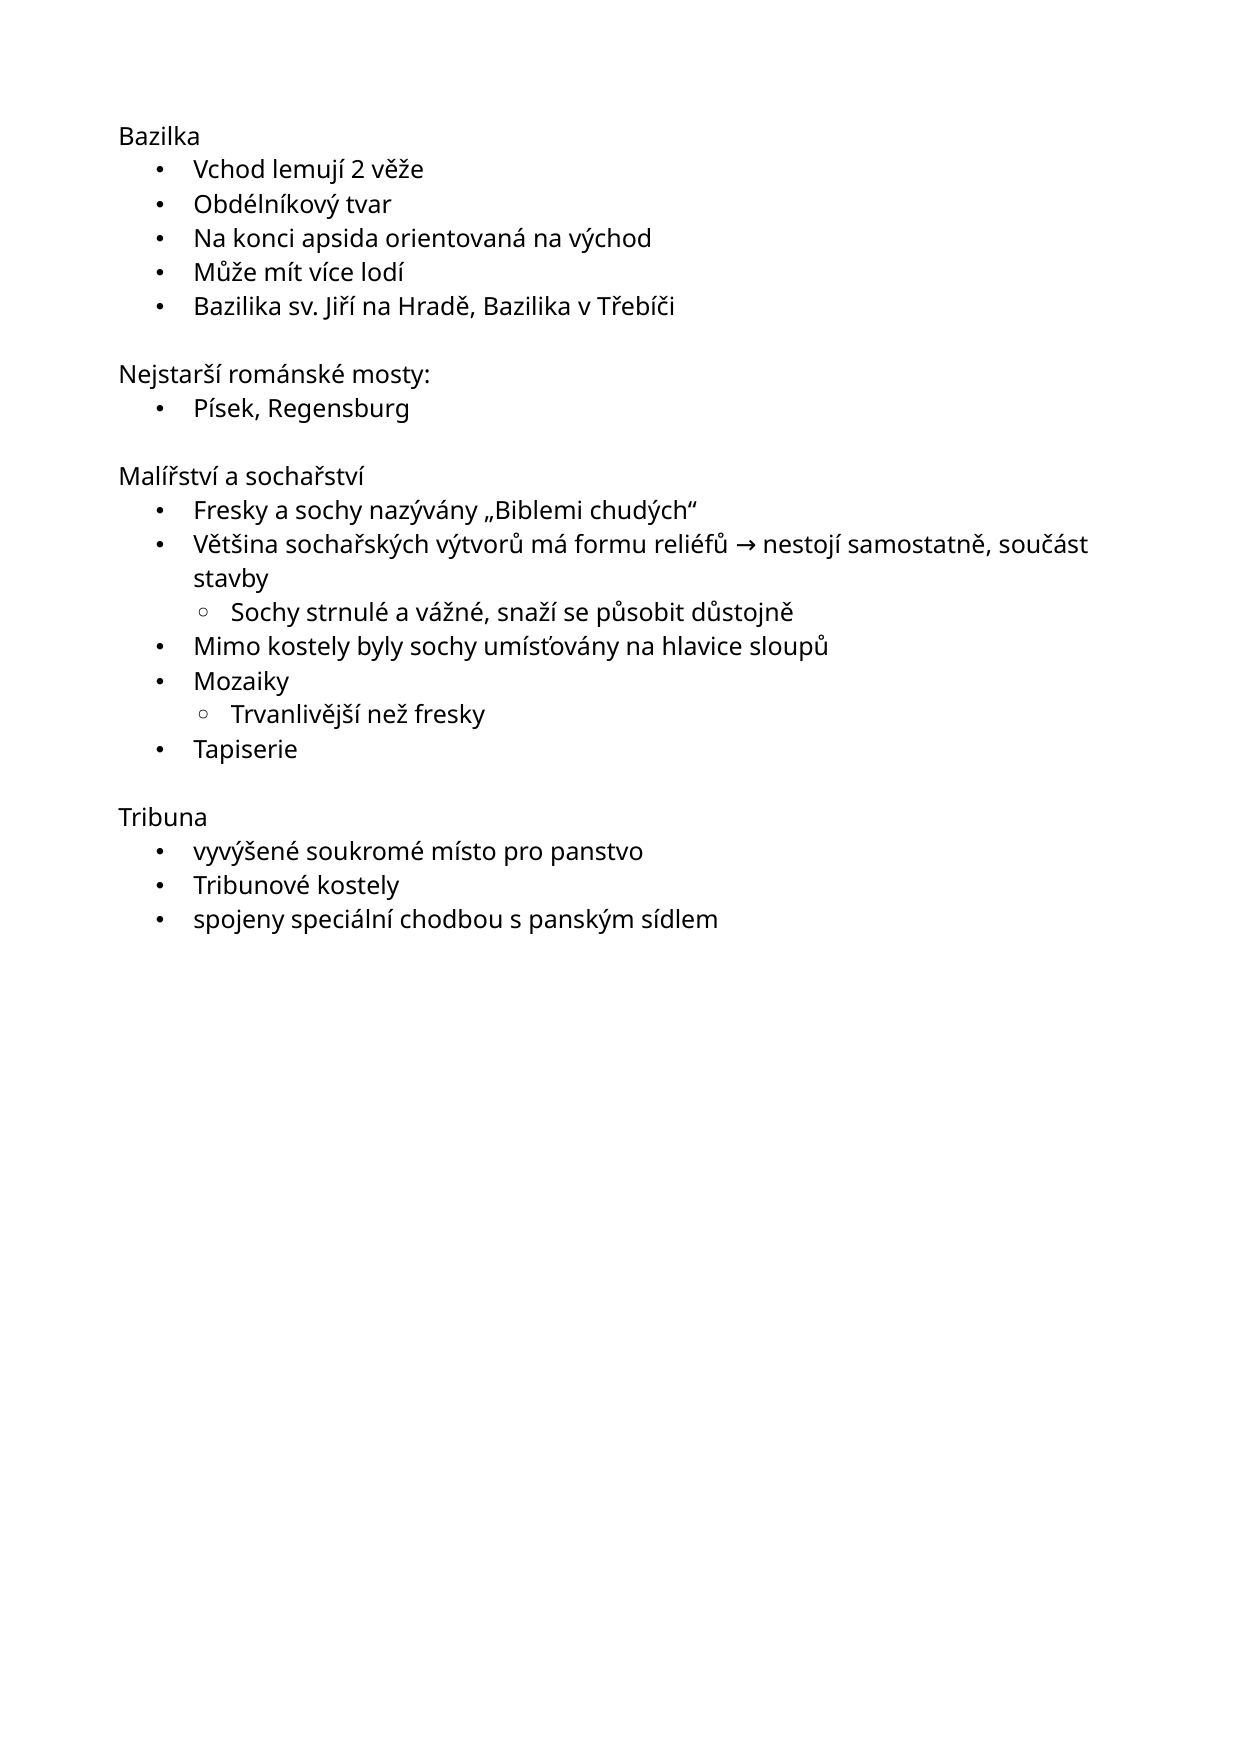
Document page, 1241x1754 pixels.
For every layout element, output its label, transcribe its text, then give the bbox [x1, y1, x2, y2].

text Malířství a sochařství [118, 459, 1122, 493]
list Písek, Regensburg [156, 391, 1122, 425]
list Na konci apsida orientovaná na východ [156, 220, 1122, 254]
list Bazilika sv. Jiří na Hradě, Bazilika v Třebíči [156, 288, 1122, 322]
text Nejstarší románské mosty: [118, 357, 1122, 391]
list Většina sochařských výtvorů má formu reliéfů → nestojí samostatně, součást stavby [156, 527, 1122, 595]
list Tribunové kostely [156, 867, 1122, 902]
list vyvýšené soukromé místo pro panstvo [156, 833, 1122, 867]
list Trvanlivější než fresky [193, 697, 1122, 731]
list Sochy strnulé a vážné, snaží se působit důstojně [193, 595, 1122, 629]
list Vchod lemují 2 věže [156, 152, 1122, 186]
list Obdélníkový tvar [156, 186, 1122, 220]
list Fresky a sochy nazývány „Biblemi chudých“ [156, 493, 1122, 527]
list Může mít více lodí [156, 254, 1122, 288]
text Tribuna [118, 799, 1122, 833]
list spojeny speciální chodbou s panským sídlem [156, 902, 1122, 936]
list Tapiserie [156, 731, 1122, 765]
list Mimo kostely byly sochy umísťovány na hlavice sloupů [156, 629, 1122, 663]
text Bazilka [118, 118, 1122, 152]
list Mozaiky [156, 663, 1122, 697]
